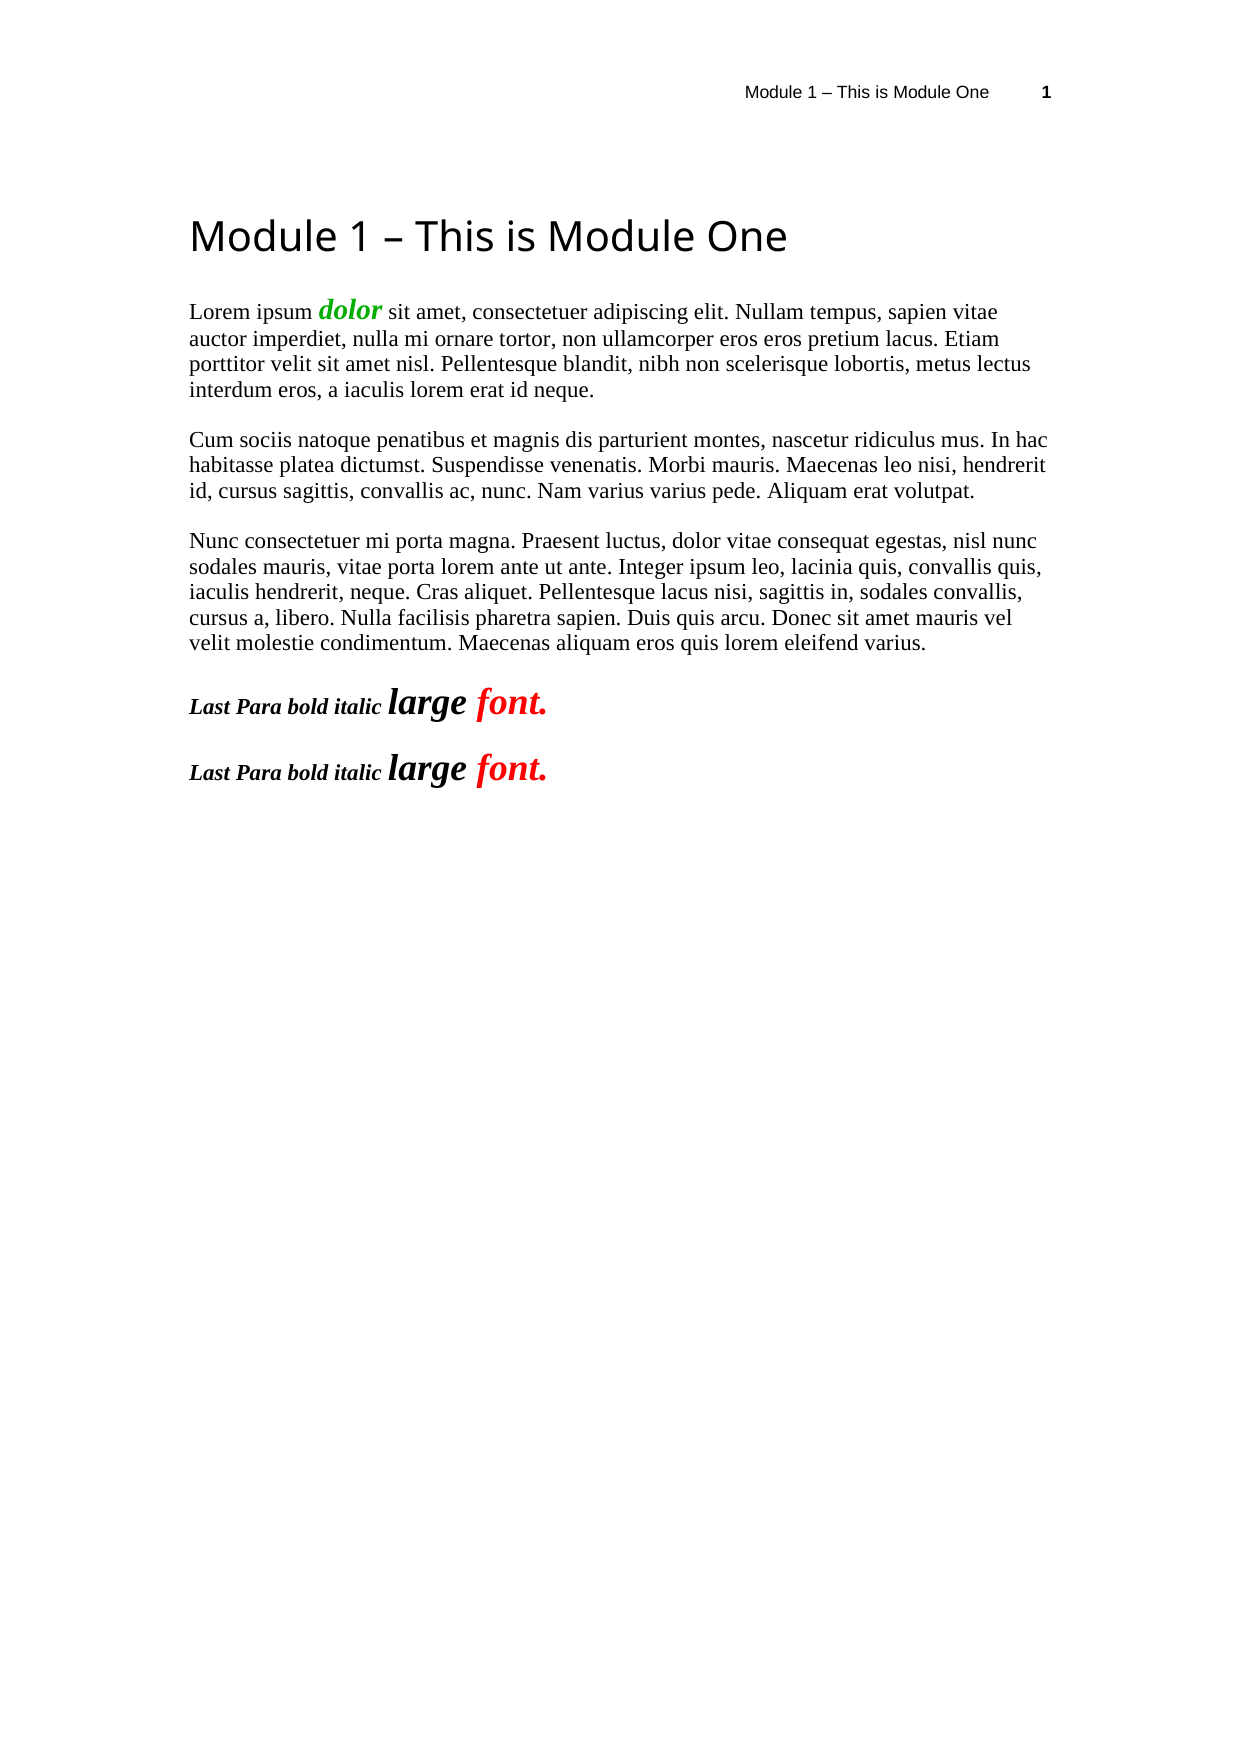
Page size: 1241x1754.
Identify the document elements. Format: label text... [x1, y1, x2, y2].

text Cum sociis natoque penatibus et magnis dis parturient montes, nascetur ridiculus mus. In hac habitasse platea dictumst. Suspendisse venenatis. Morbi mauris. Maecenas leo nisi, hendrerit id, cursus sagittis, convallis ac, nunc. Nam varius varius pede. Aliquam erat volutpat. [189, 427, 1051, 503]
text Last Para bold italic large font. [189, 747, 1051, 788]
text Nunc consectetuer mi porta magna. Praesent luctus, dolor vitae consequat egestas, nisl nunc sodales mauris, vitae porta lorem ante ut ante. Integer ipsum leo, lacinia quis, convallis quis, iaculis hendrerit, neque. Cras aliquet. Pellentesque lacus nisi, sagittis in, sodales convallis, cursus a, libero. Nulla facilisis pharetra sapien. Duis quis arcu. Donec sit amet mauris vel velit molestie condimentum. Maecenas aliquam eros quis lorem eleifend varius. [189, 528, 1051, 656]
title This is Module One [189, 207, 1051, 264]
text Last Para bold italic large font. [189, 681, 1051, 722]
text Lorem ipsum dolor sit amet, consectetuer adipiscing elit. Nullam tempus, sapien vitae auctor imperdiet, nulla mi ornare tortor, non ullamcorper eros eros pretium lacus. Etiam porttitor velit sit amet nisl. Pellentesque blandit, nibh non scelerisque lobortis, metus lectus interdum eros, a iaculis lorem erat id neque. [189, 293, 1051, 402]
